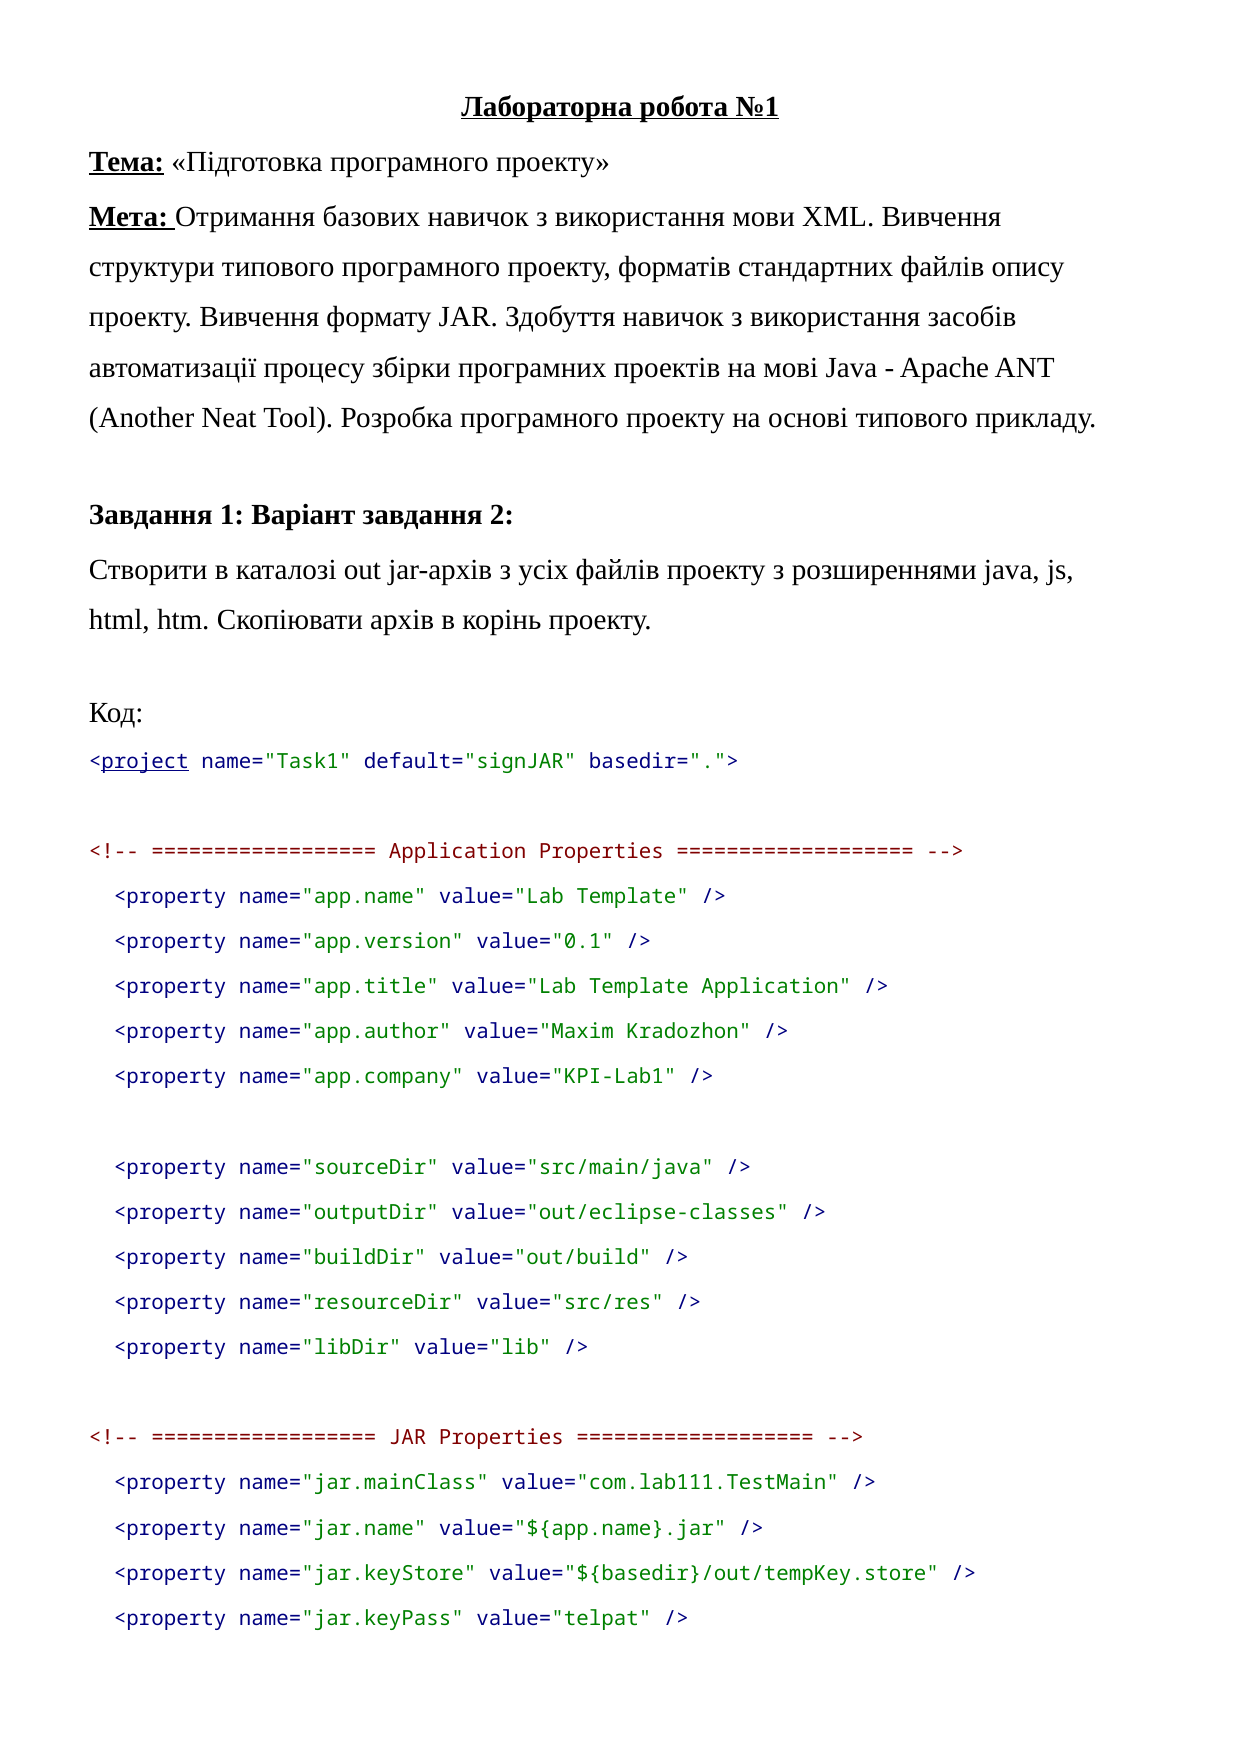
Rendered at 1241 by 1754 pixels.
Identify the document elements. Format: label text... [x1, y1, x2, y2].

text <property name="app.company" value="KPI-Lab1" /> [89, 1062, 1152, 1090]
text <property name="jar.mainClass" value="com.lab111.TestMain" /> [89, 1467, 1152, 1496]
text Створити в каталозі out jar-архів з усіх файлів проекту з розширеннями java, js, [89, 552, 1152, 586]
text <property name="app.name" value="Lab Template" /> [89, 881, 1152, 909]
text <property name="libDir" value="lib" /> [89, 1332, 1152, 1361]
text автоматизації процесу збірки програмних проектів на мові Java - Apache ANT [89, 350, 1152, 383]
text <property name="resourceDir" value="src/res" /> [89, 1287, 1152, 1316]
text <!-- ================== Application Properties =================== --> [89, 836, 1152, 864]
text <!-- ================== JAR Properties =================== --> [89, 1422, 1152, 1451]
text (Another Neat Tool). Розробка програмного проекту на основі типового прикладу. [89, 400, 1152, 433]
text <property name="jar.keyPass" value="telpat" /> [89, 1603, 1152, 1631]
text проекту. Вивчення формату JAR. Здобуття навичок з використання засобів [89, 299, 1152, 333]
text <property name="sourceDir" value="src/main/java" /> [89, 1152, 1152, 1180]
text <property name="app.title" value="Lab Template Application" /> [89, 971, 1152, 1000]
text <property name="app.author" value="Maxim Kradozhon" /> [89, 1016, 1152, 1045]
text Мета: Отримання базових навичок з використання мови XML. Вивчення [89, 199, 1152, 233]
text структури типового програмного проекту, форматів стандартних файлів опису [89, 249, 1152, 283]
text Завдання 1: Варіант завдання 2: [89, 497, 1152, 531]
text Лабораторна робота №1 [89, 89, 1152, 122]
text <property name="outputDir" value="out/eclipse-classes" /> [89, 1197, 1152, 1225]
text <property name="app.version" value="0.1" /> [89, 926, 1152, 955]
text <property name="buildDir" value="out/build" /> [89, 1242, 1152, 1270]
text <property name="jar.keyStore" value="${basedir}/out/tempKey.store" /> [89, 1558, 1152, 1586]
text Код: [89, 696, 1152, 729]
text <project name="Task1" default="signJAR" basedir="."> [89, 746, 1152, 774]
text Тема: «Підготовка програмного проекту» [89, 144, 1152, 177]
text <property name="jar.name" value="${app.name}.jar" /> [89, 1513, 1152, 1541]
text html, htm. Скопіювати архів в корінь проекту. [89, 602, 1152, 636]
